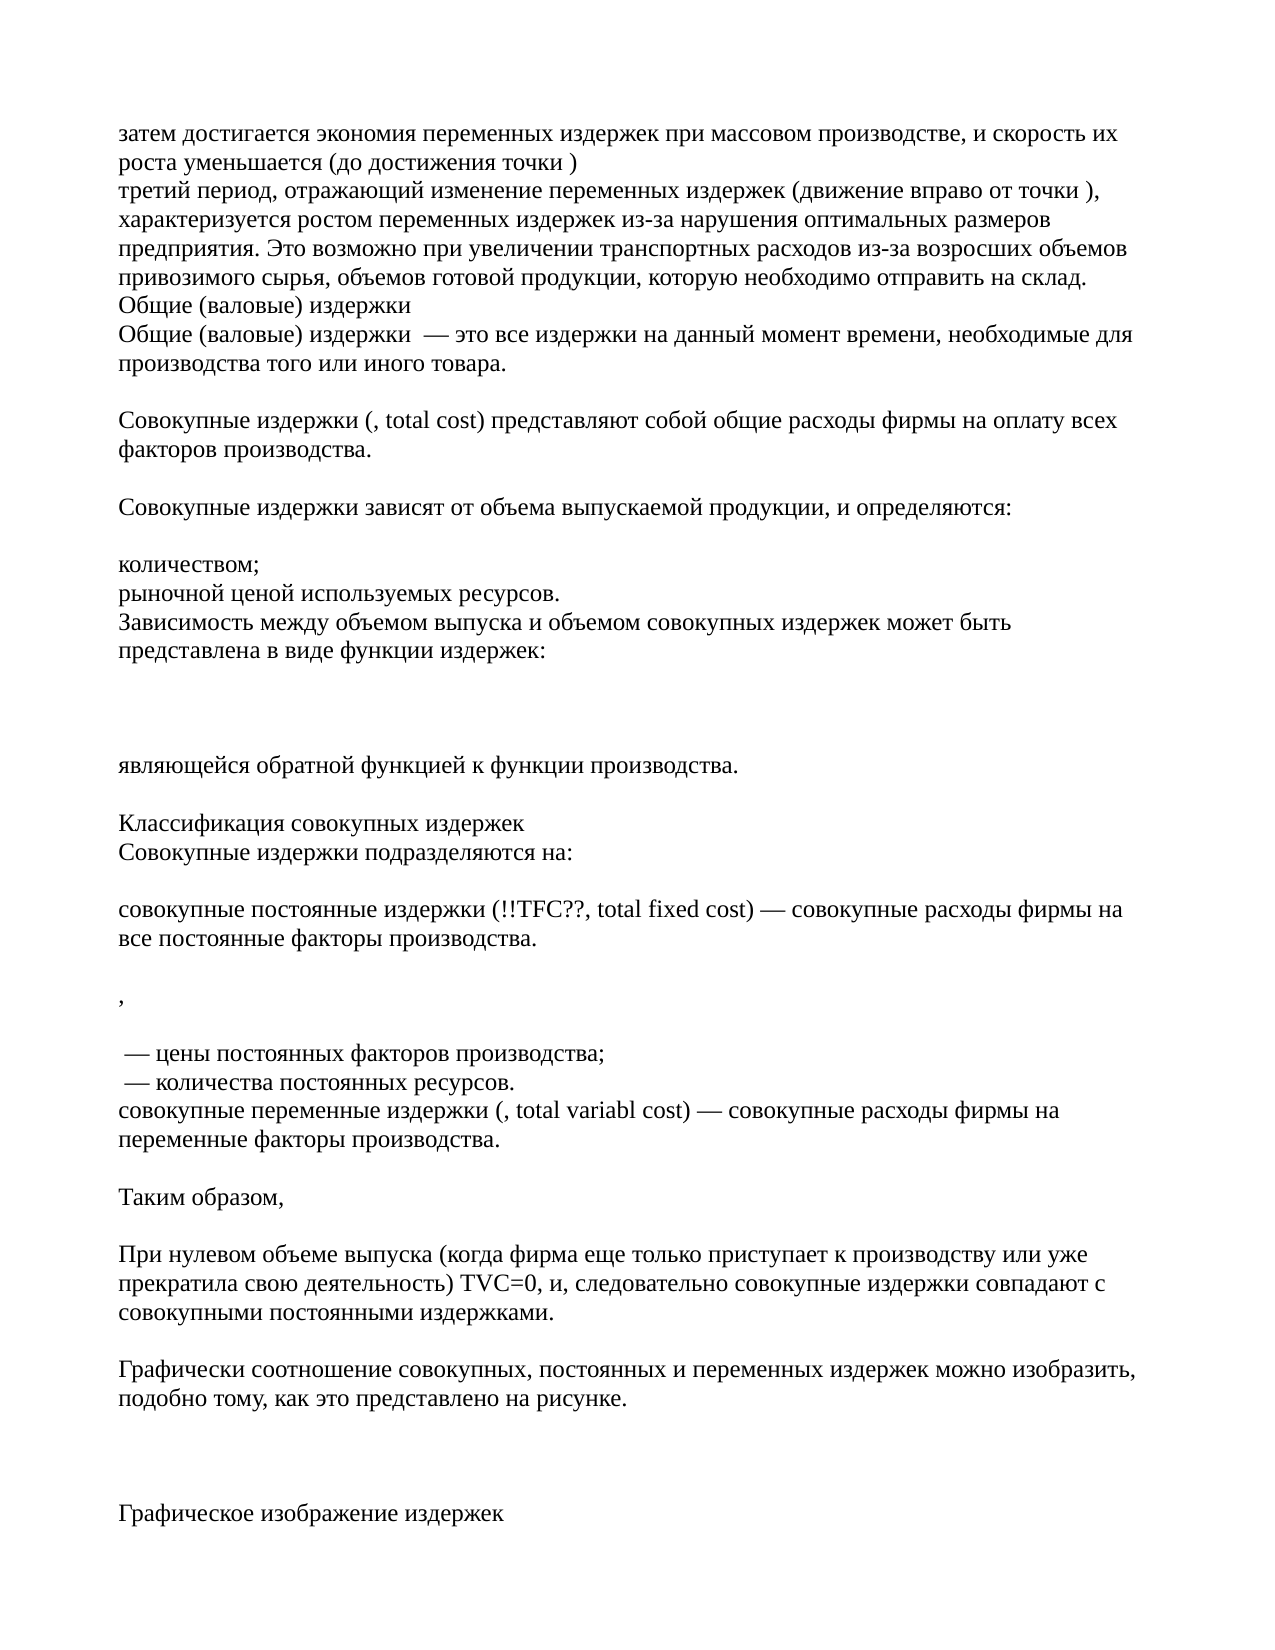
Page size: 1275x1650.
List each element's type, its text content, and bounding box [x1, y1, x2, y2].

text Зависимость между объемом выпуска и объемом совокупных издержек может быть представлена в виде функции издержек: [118, 607, 1157, 664]
text совокупные постоянные издержки (!!ТFC??, total fixed cost) — совокупные расходы фирмы на все постоянные факторы производства. [118, 894, 1157, 952]
text — количества постоянных ресурсов. [118, 1067, 1157, 1096]
text количеством; [118, 549, 1157, 578]
text совокупные переменные издержки (, total variabl cost) — совокупные расходы фирмы на переменные факторы производства. [118, 1096, 1157, 1153]
text Совокупные издержки зависят от объема выпускаемой продукции, и определяются: [118, 492, 1157, 521]
text Совокупные издержки (, total cost) представляют собой общие расходы фирмы на оплату всех факторов производства. [118, 406, 1157, 463]
text являющейся обратной функцией к функции производства. [118, 751, 1157, 779]
text Классификация совокупных издержек [118, 808, 1157, 837]
text затем достигается экономия переменных издержек при массовом производстве, и скорость их роста уменьшается (до достижения точки ) [118, 118, 1157, 176]
text Таким образом, [118, 1182, 1157, 1211]
text Графическое изображение издержек [118, 1498, 1157, 1527]
text рыночной ценой используемых ресурсов. [118, 578, 1157, 607]
text — цены постоянных факторов производства; [118, 1038, 1157, 1067]
text , [118, 981, 1157, 1009]
text Общие (валовые) издержки [118, 291, 1157, 319]
text Общие (валовые) издержки — это все издержки на данный момент времени, необходимые для производства того или иного товара. [118, 319, 1157, 377]
text Графически соотношение совокупных, постоянных и переменных издержек можно изобразить, подобно тому, как это представлено на рисунке. [118, 1354, 1157, 1412]
text При нулевом объеме выпуска (когда фирма еще только приступает к производству или уже прекратила свою деятельность) TVC=0, и, следовательно совокупные издержки совпадают с совокупными постоянными издержками. [118, 1239, 1157, 1326]
text Совокупные издержки подразделяются на: [118, 837, 1157, 866]
text третий период, отражающий изменение переменных издержек (движение вправо от точки ), характеризуется ростом переменных издержек из-за нарушения оптимальных размеров предприятия. Это возможно при увеличении транспортных расходов из-за возросших объемов привозимого сырья, объемов готовой продукции, которую необходимо отправить на склад. [118, 176, 1157, 291]
